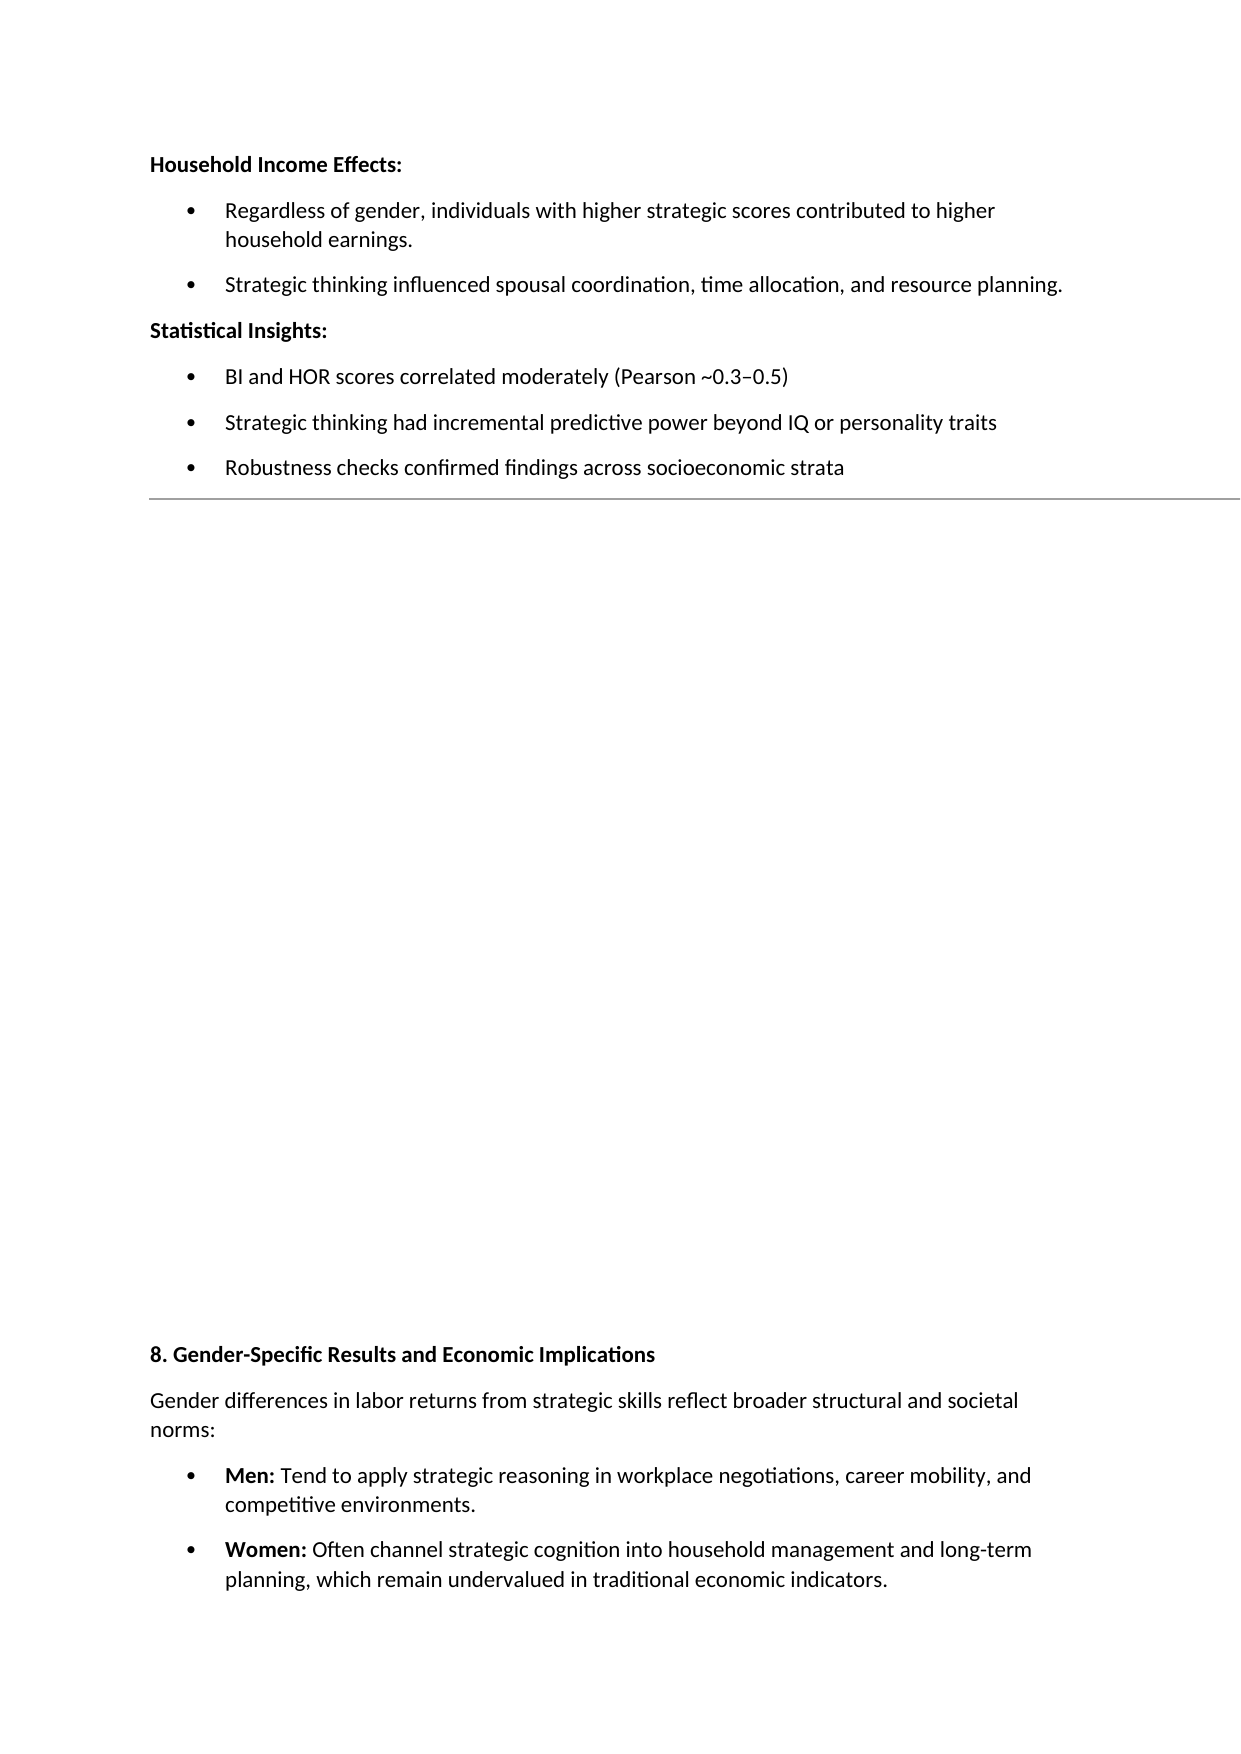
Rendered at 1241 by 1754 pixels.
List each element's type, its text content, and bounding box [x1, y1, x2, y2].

list Regardless of gender, individuals with higher strategic scores contributed to higher household earnings. [187, 196, 1090, 253]
text Gender differences in labor returns from strategic skills reflect broader structural and societal norms: [150, 1386, 1090, 1443]
text 8. Gender-Specific Results and Economic Implications [150, 1340, 1090, 1368]
list Strategic thinking had incremental predictive power beyond IQ or personality traits [187, 408, 1090, 436]
text Household Income Effects: [150, 150, 1090, 178]
text Statistical Insights: [150, 316, 1090, 344]
list BI and HOR scores correlated moderately (Pearson ~0.3–0.5) [187, 362, 1090, 390]
list Women: Often channel strategic cognition into household management and long-term planning, which remain undervalued in traditional economic indicators. [187, 1536, 1090, 1593]
list Strategic thinking influenced spousal coordination, time allocation, and resource planning. [187, 271, 1090, 298]
list Robustness checks confirmed findings across socioeconomic strata [187, 453, 1090, 481]
list Men: Tend to apply strategic reasoning in workplace negotiations, career mobility, and competitive environments. [187, 1461, 1090, 1518]
